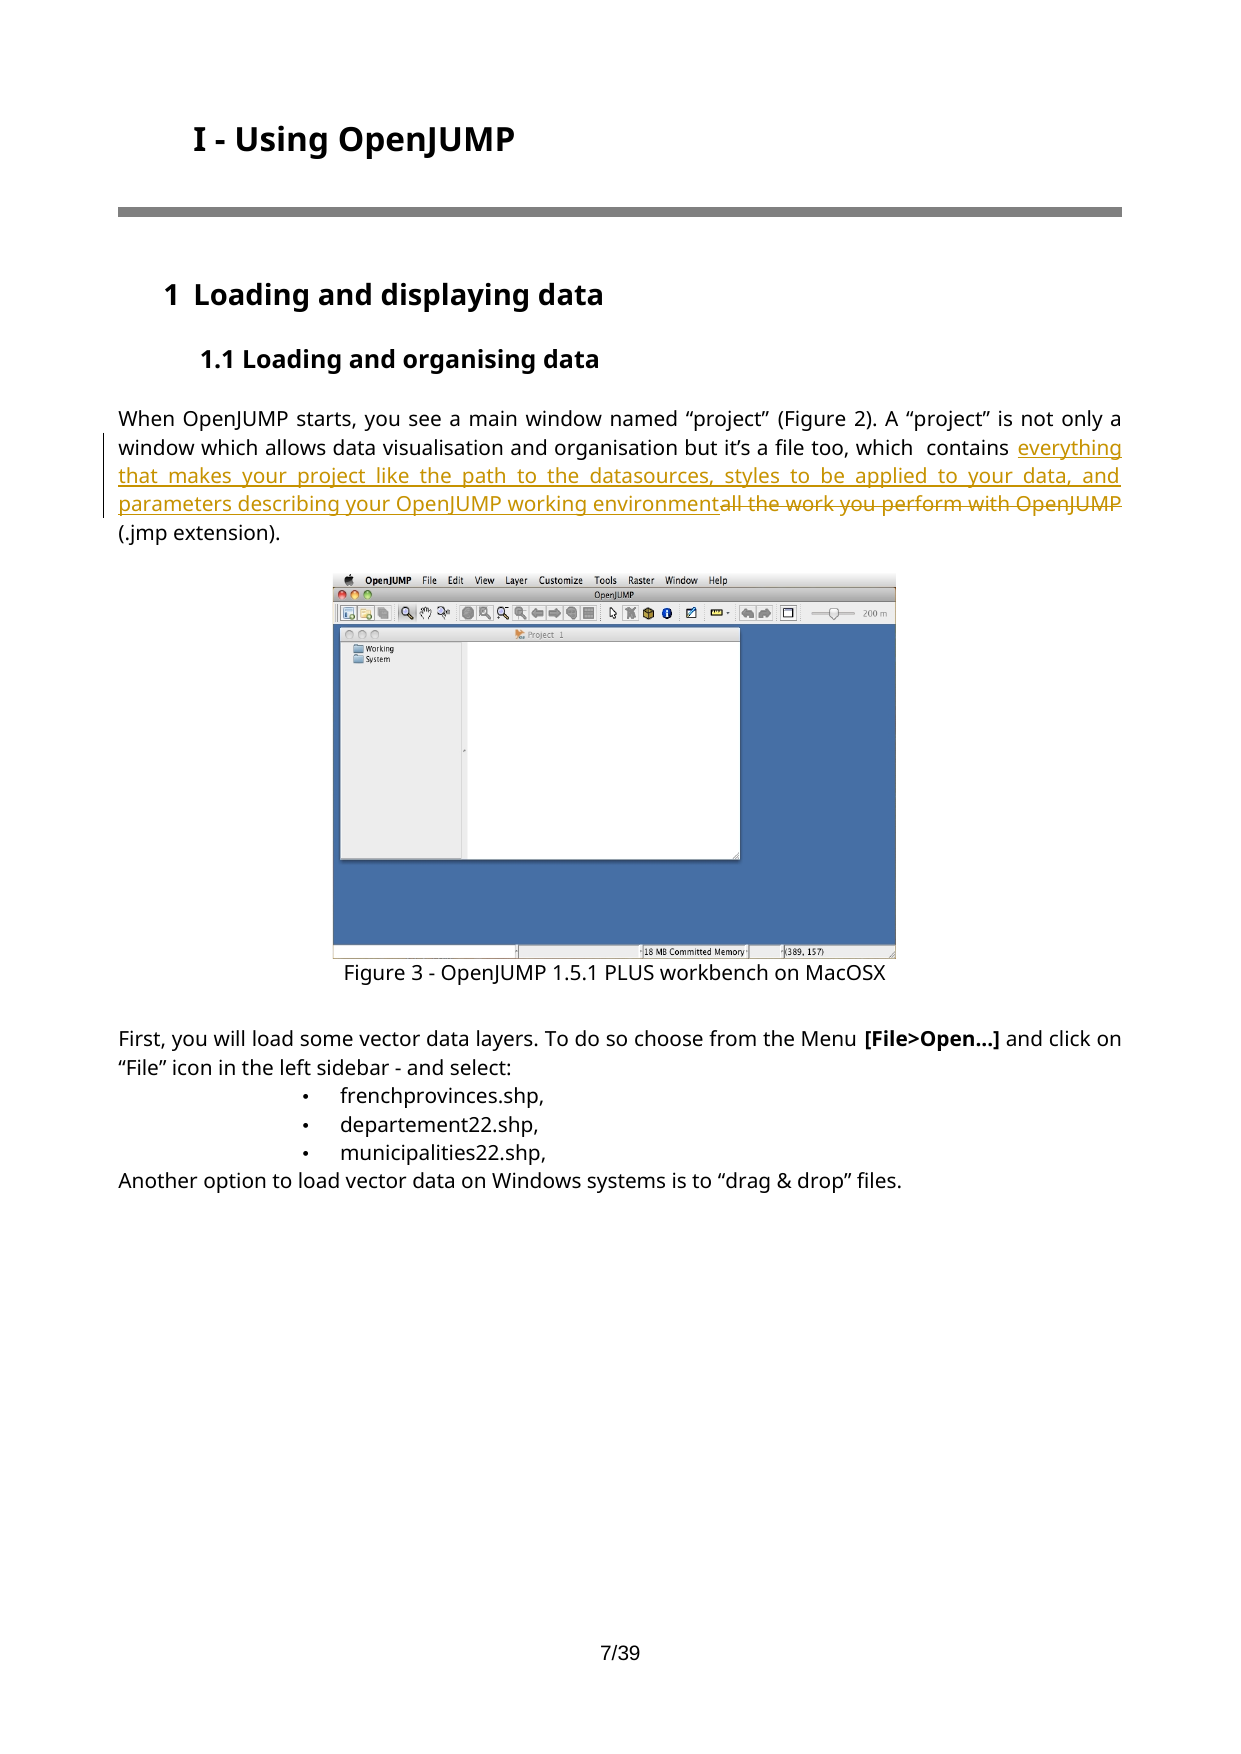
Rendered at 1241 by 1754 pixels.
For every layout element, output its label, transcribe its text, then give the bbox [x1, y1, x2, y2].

picture [332, 573, 896, 959]
list Loading and displaying data [156, 274, 1122, 314]
list frenchprovinces.shp, [302, 1081, 1122, 1110]
list Loading and organising data [193, 342, 1122, 376]
text First, you will load some vector data layers. To do so choose from the Menu [File>Open...] and click on “File” icon in the left sidebar - and select: [118, 1024, 1122, 1081]
text Figure 2 - OpenJUMP 1.5.1 PLUS workbench on MacOSX [235, 598, 994, 987]
text Another option to load vector data on Windows systems is to “drag & drop” files. [118, 1167, 1122, 1195]
list departement22.shp, [302, 1110, 1122, 1138]
list municipalities22.shp, [302, 1138, 1122, 1167]
list I - Using OpenJUMP [156, 116, 1122, 162]
text When OpenJUMP starts, you see a main window named “project” (Figure 2). A “project” is not only a window which allows data visualisation and organisation but it’s a file too, which contains everything that makes your project like the path to the datasources, styles to be applied to your data, and parameters describing your OpenJUMP working environment (.jmp extension). [118, 404, 1122, 546]
